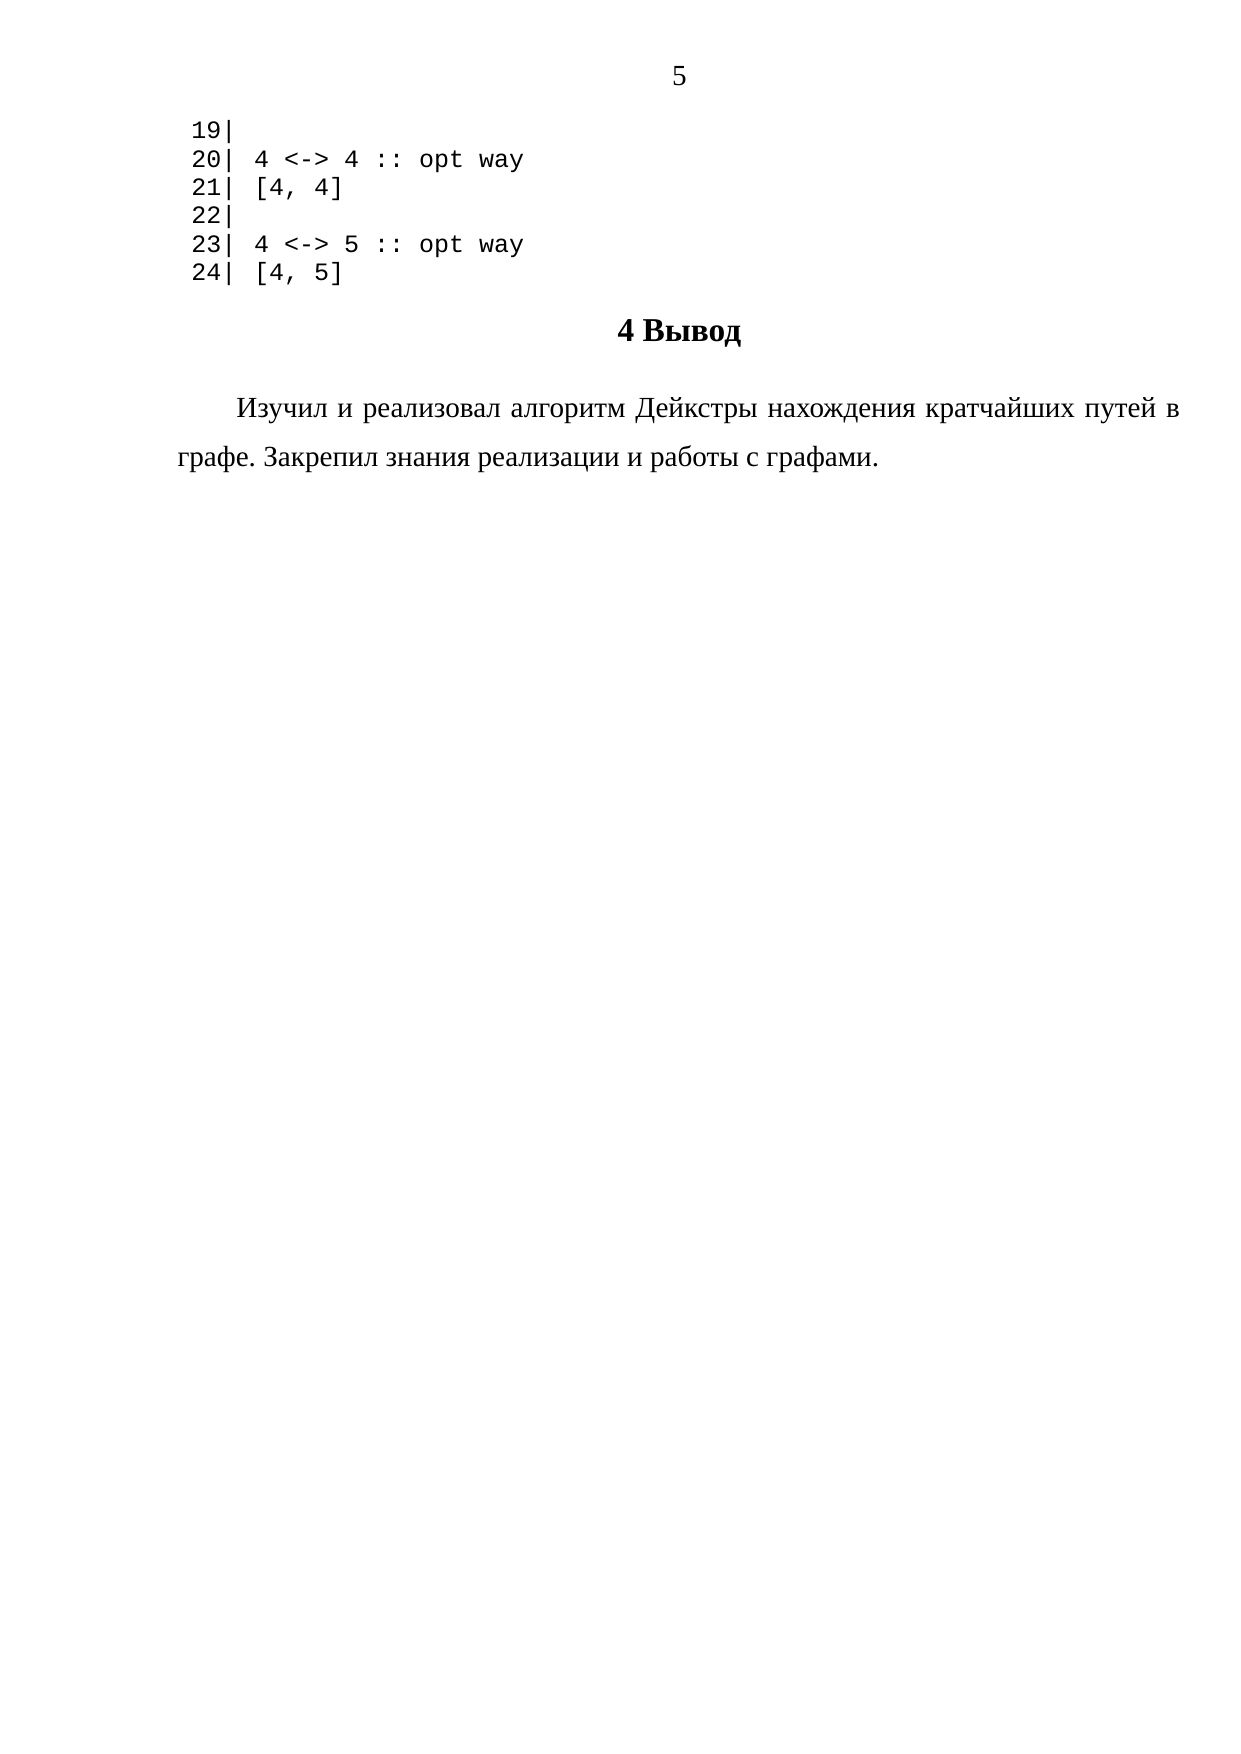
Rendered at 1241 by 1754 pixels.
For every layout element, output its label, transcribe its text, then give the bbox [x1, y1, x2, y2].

text Изучил и реализовал алгоритм Дейкстры нахождения кратчайших путей в графе. Закрепил знания реализации и работы с графами. [177, 391, 1181, 472]
list [4, 5] [236, 260, 1181, 288]
list [4, 4] [236, 175, 1181, 203]
subtitle Вывод [177, 312, 1181, 349]
list 4 <-> 4 :: opt way [236, 146, 1181, 175]
list 4 <-> 5 :: opt way [236, 231, 1181, 260]
